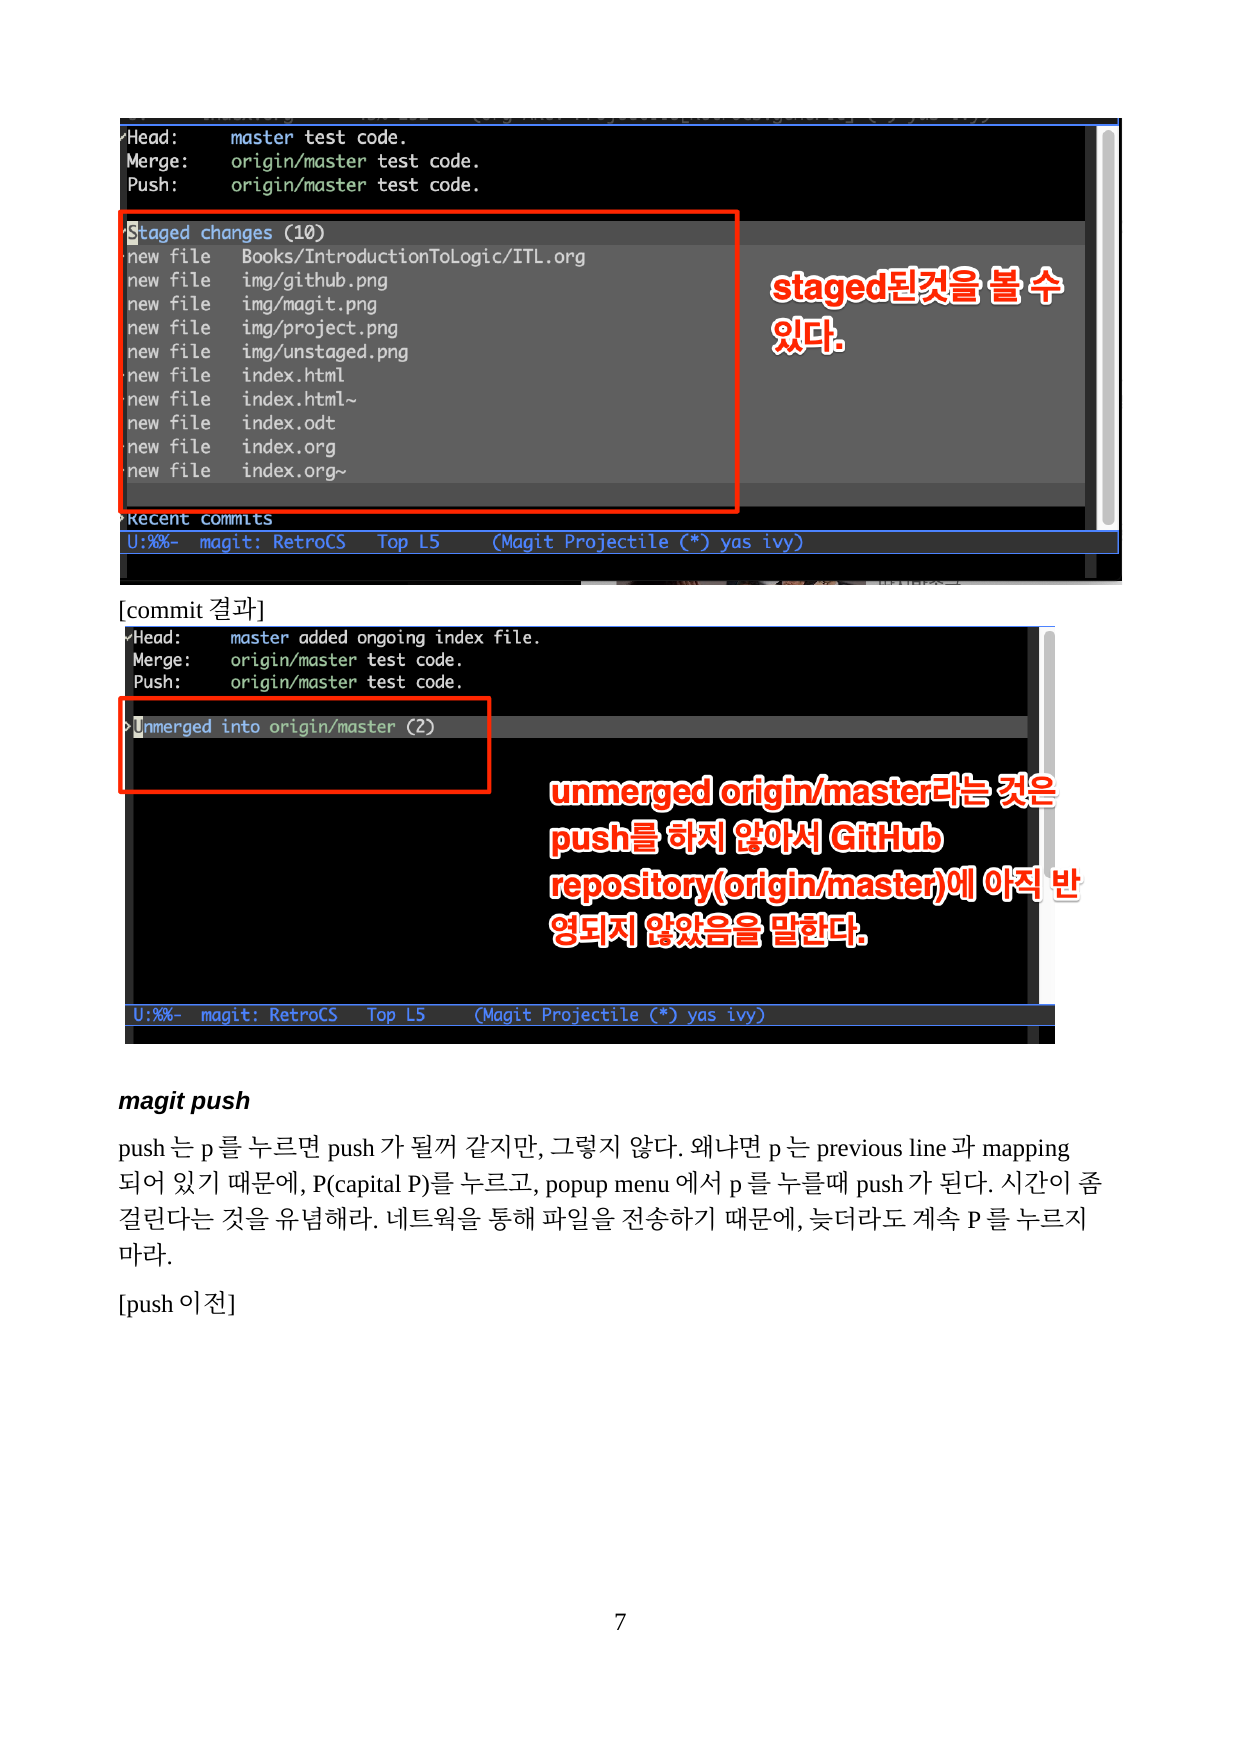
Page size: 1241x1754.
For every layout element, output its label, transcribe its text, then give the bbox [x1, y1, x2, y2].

text push는 p를 누르면 push가 될꺼 같지만, 그렇지 않다. 왜냐면 p는 previous line과 mapping되어 있기 때문에, P(capital P)를 누르고, popup menu에서 p를 누를때 push가 된다. 시간이 좀 걸린다는 것을 유념해라. 네트웍을 통해 파일을 전송하기 때문에, 늦더라도 계속 P를 누르지 마라. [118, 1127, 1122, 1271]
text [push이전] [118, 1284, 1122, 1320]
text [commit결과] [118, 585, 1122, 626]
text [118, 1044, 1122, 1049]
subtitle magit push [118, 1086, 1122, 1115]
